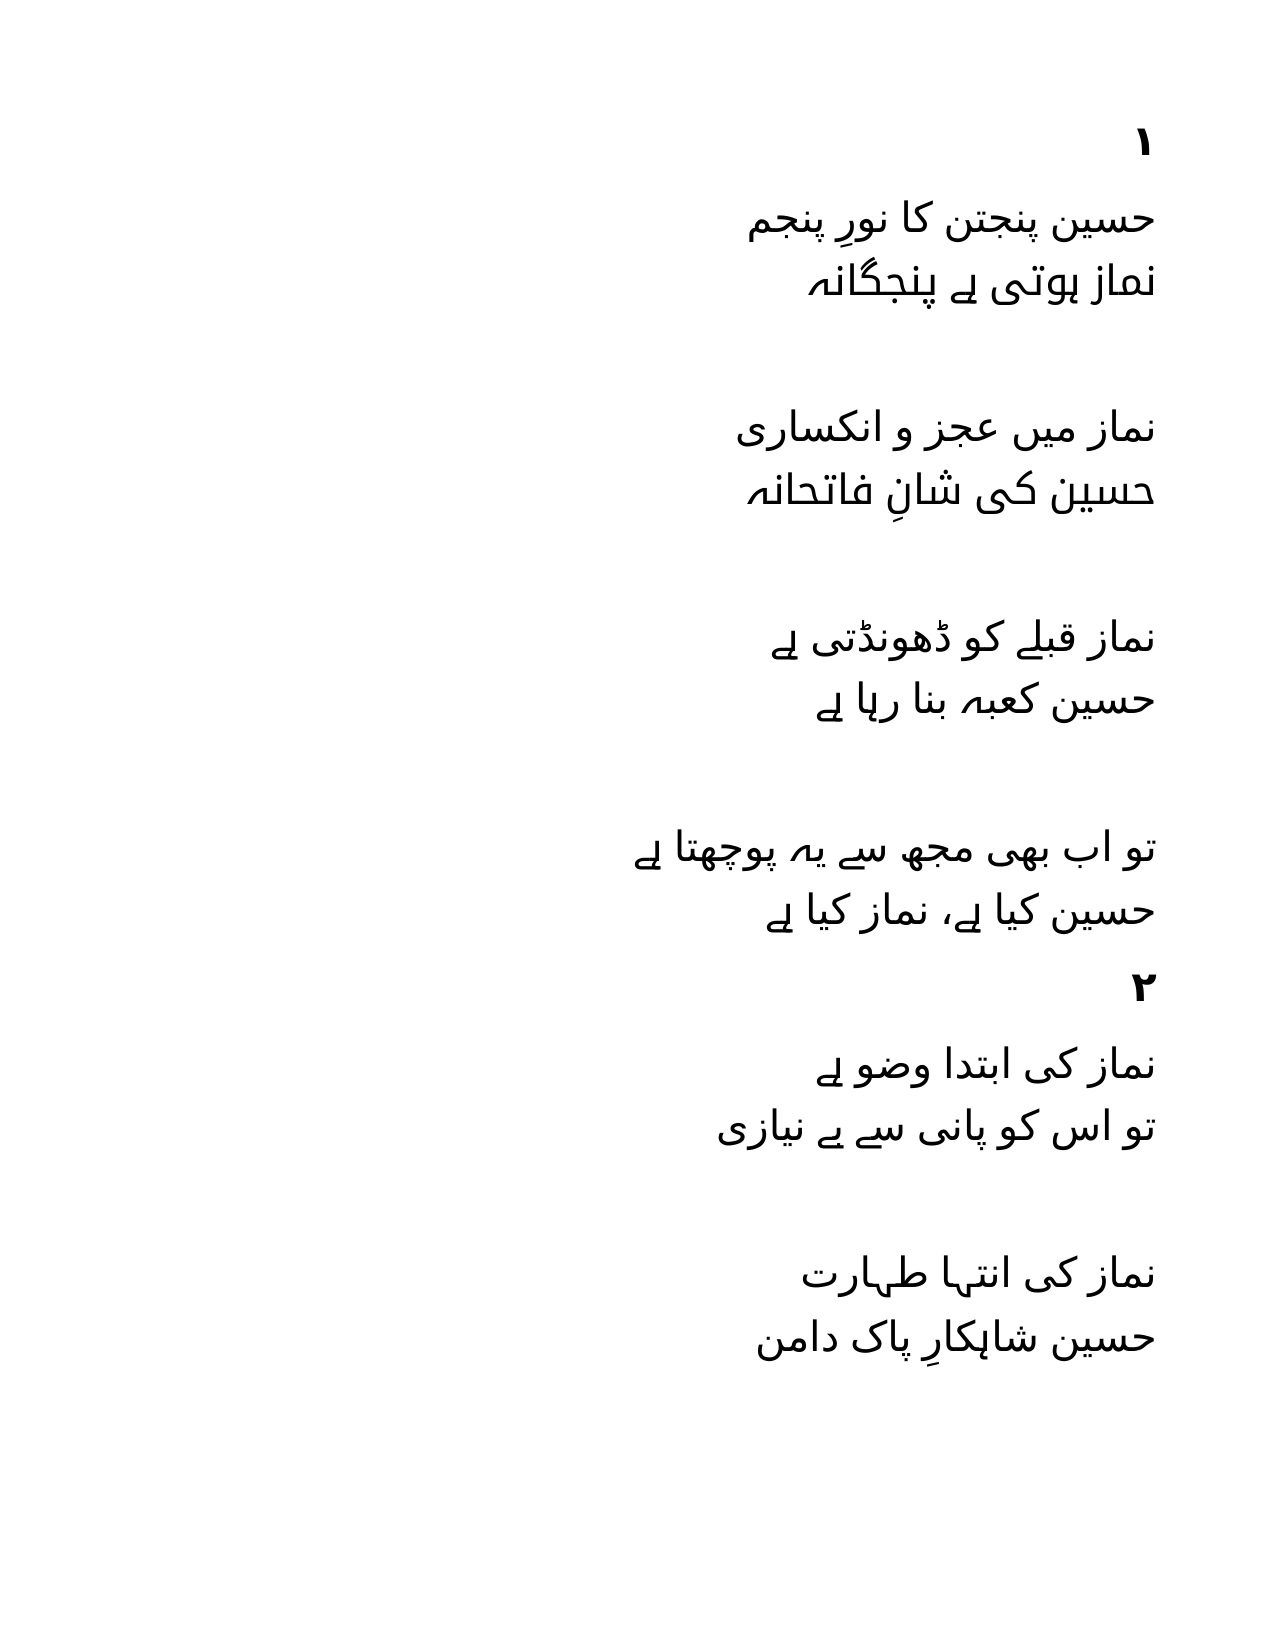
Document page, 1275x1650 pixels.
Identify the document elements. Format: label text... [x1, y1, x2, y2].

text نماز کی ابتدا وضو ہے تو اس کو پانی سے بے نیازی [118, 1041, 1157, 1158]
text ۱ [118, 118, 1157, 172]
text نماز میں عجز و انکساری حسین کی شانِ فاتحانہ [118, 404, 1157, 521]
text تو اب بھی مجھ سے یہ پوچھتا ہے حسین کیا ہے، نماز کیا ہے [118, 823, 1157, 941]
text نماز کی انتہا طہارت حسین شاہکارِ پاک دامن [118, 1250, 1157, 1368]
text حسین پنجتن کا نورِ پنجم نماز ہوتی ہے پنجگانہ [118, 195, 1157, 312]
text ۲ [118, 964, 1157, 1018]
text نماز قبلے کو ڈھونڈتی ہے حسین کعبہ بنا رہا ہے [118, 614, 1157, 731]
